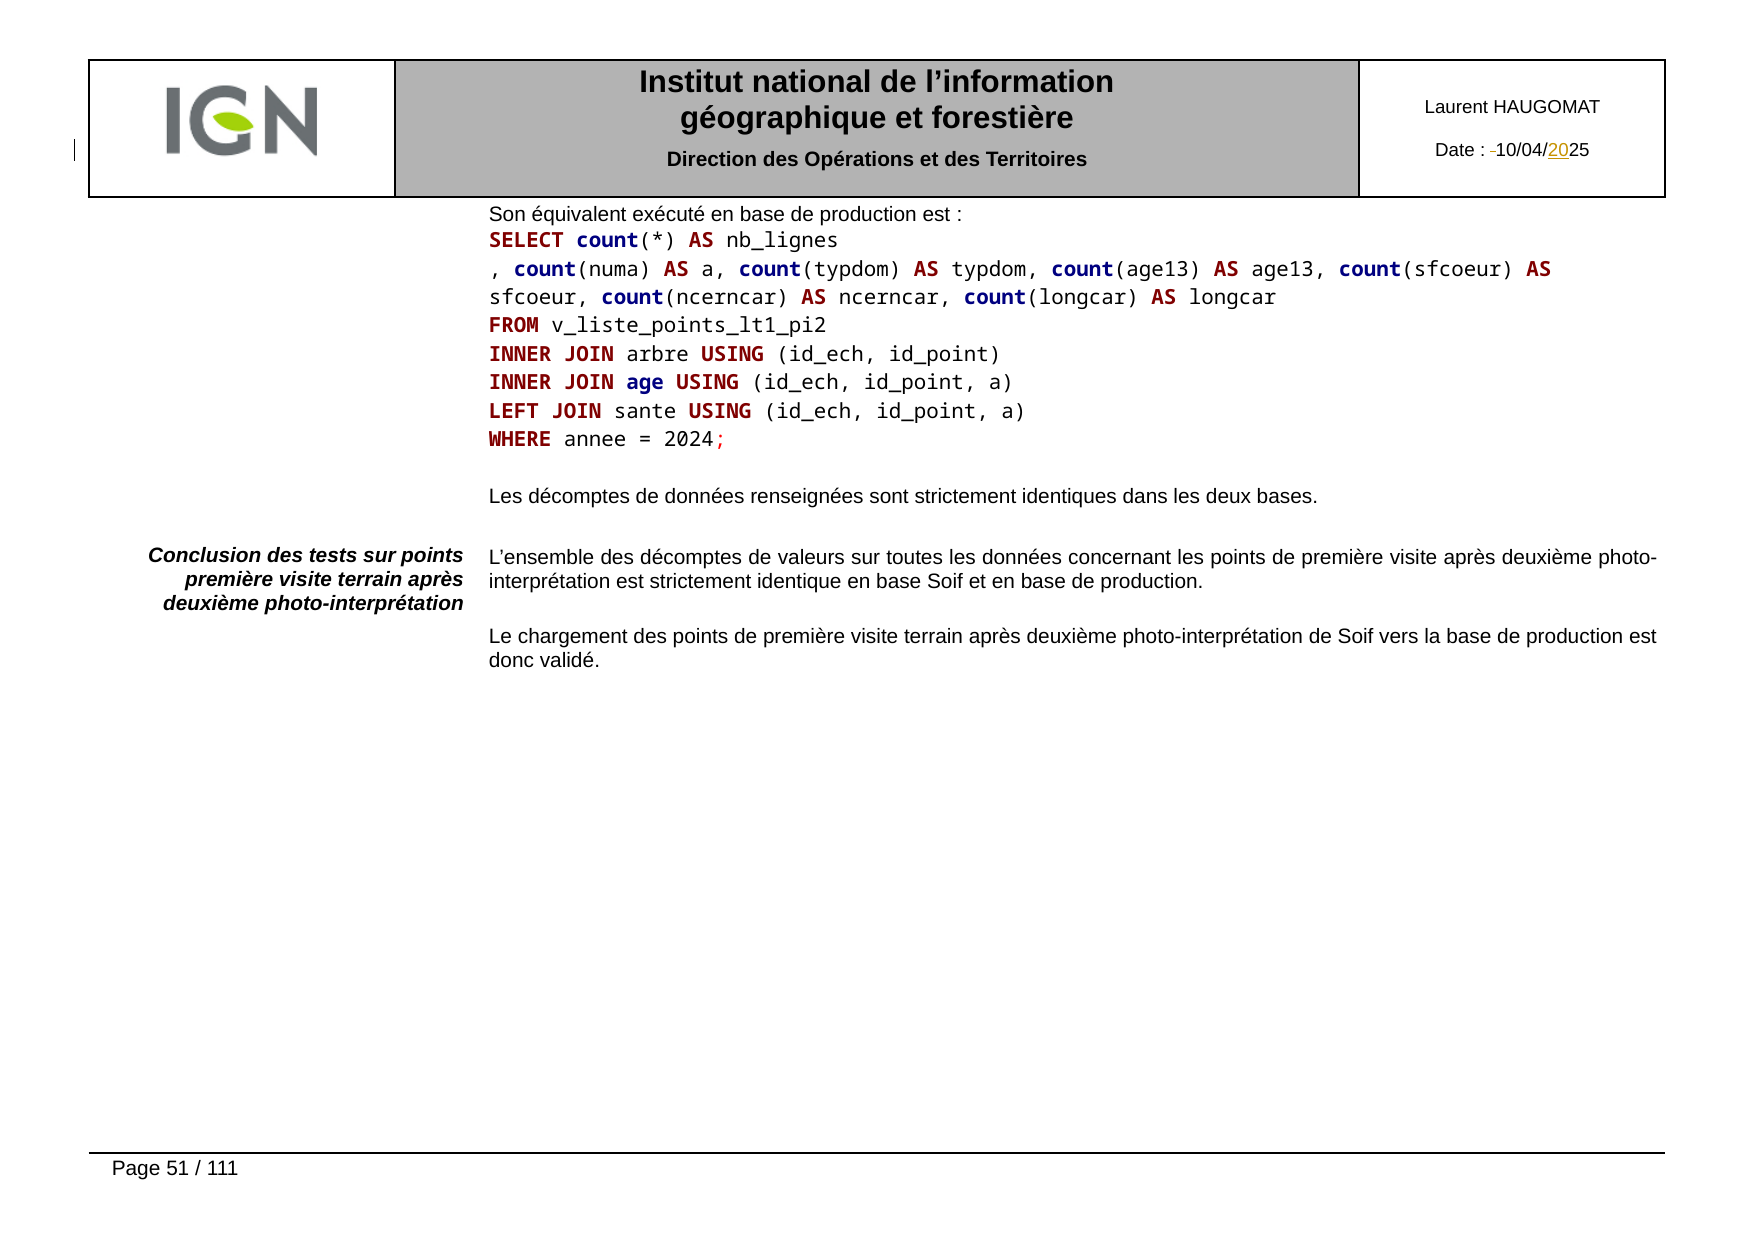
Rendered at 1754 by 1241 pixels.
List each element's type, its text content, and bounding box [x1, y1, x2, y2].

table_cell [89, 198, 483, 541]
table_cell Conclusion des tests sur points première visite terrain après deuxième photo-interprétation [89, 541, 483, 733]
picture [141, 62, 343, 180]
table_cell Son équivalent exécuté en base de production est : SELECT count(*) AS nb_lignes , count(numa) AS a, count(typdom) AS typdom, count(age13) AS age13, count(sfcoeur) AS sfcoeur, count(ncerncar) AS ncerncar, count(longcar) AS longcar FROM v_liste_points_lt1_pi2 INNER JOIN arbre USING (id_ech, id_point) INNER JOIN age USING (id_ech, id_point, a) LEFT JOIN sante USING (id_ech, id_point, a) WHERE annee = 2024; Les décomptes de données renseignées sont strictement identiques dans les deux bases. [483, 198, 1665, 541]
table_cell L’ensemble des décomptes de valeurs sur toutes les données concernant les points de première visite après deuxième photo-interprétation est strictement identique en base Soif et en base de production. Le chargement des points de première visite terrain après deuxième photo-interprétation de Soif vers la base de production est donc validé. [483, 541, 1665, 733]
